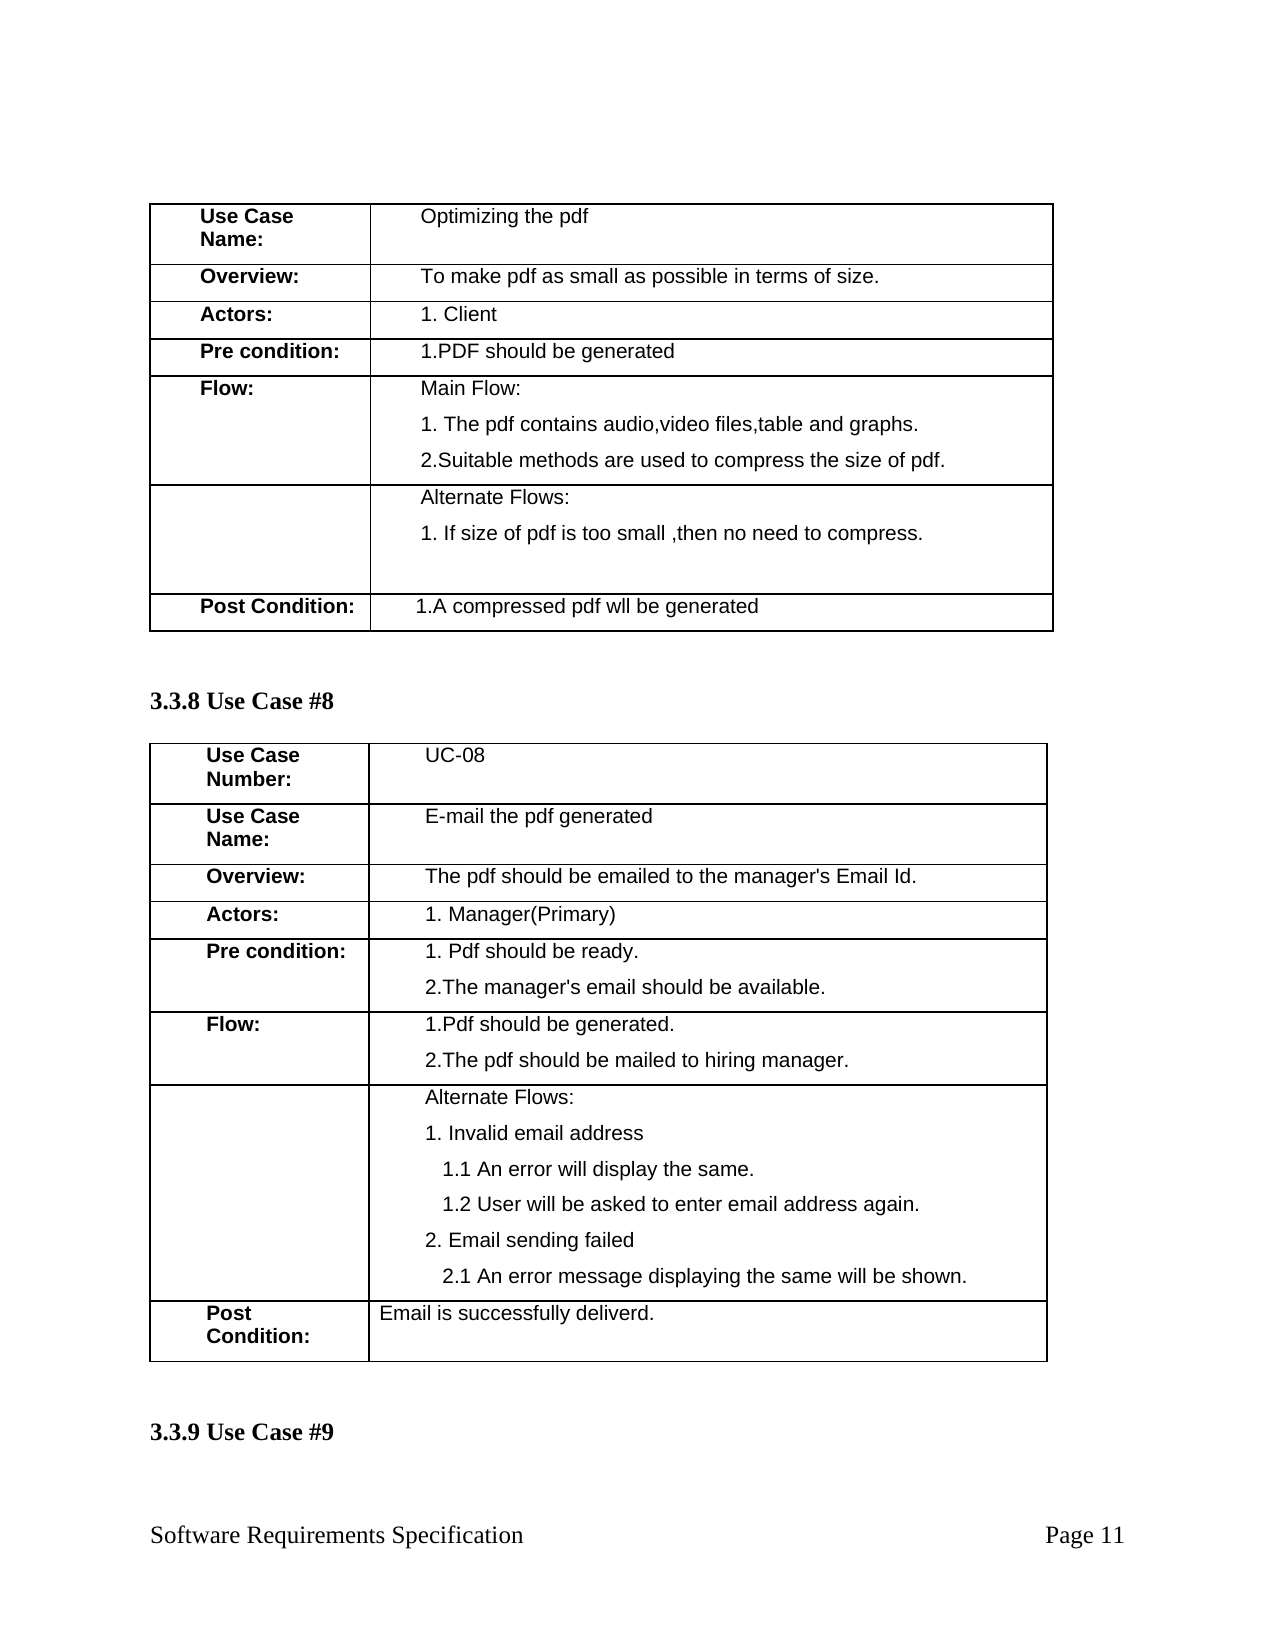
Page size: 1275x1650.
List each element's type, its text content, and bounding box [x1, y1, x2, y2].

table_cell Post Condition: [151, 595, 370, 630]
table_cell Post Condition: [151, 1302, 368, 1361]
table_cell [151, 486, 370, 593]
text 3.3.8 Use Case #8 [150, 687, 1125, 715]
table_cell Main Flow: 1. The pdf contains audio,video files,table and graphs. 2.Suitable methods are used to compress the size of pdf. [371, 377, 1052, 484]
table_cell Overview: [151, 265, 370, 301]
table_cell Email is successfully deliverd. [370, 1302, 1046, 1361]
table_cell Optimizing the pdf [371, 205, 1052, 263]
table_cell 1.Pdf should be generated. 2.The pdf should be mailed to hiring manager. [370, 1013, 1046, 1084]
table_cell E-mail the pdf generated [370, 805, 1046, 863]
table_cell Pre condition: [151, 340, 370, 375]
table_cell The pdf should be emailed to the manager's Email Id. [370, 865, 1046, 901]
table_header UC-08 [370, 744, 1046, 803]
table_cell Flow: [151, 1013, 368, 1084]
table_cell 1. Pdf should be ready. 2.The manager's email should be available. [370, 940, 1046, 1011]
table_cell [151, 1086, 368, 1300]
table_cell 1. Client [371, 302, 1052, 338]
table_cell Alternate Flows: 1. Invalid email address 1.1 An error will display the same. 1.2 User will be asked to enter email address again. 2. Email sending failed 2.1 An error message displaying the same will be shown. [370, 1086, 1046, 1300]
table_cell Alternate Flows: 1. If size of pdf is too small ,then no need to compress. [371, 486, 1052, 593]
table_cell 1.A compressed pdf wll be generated [371, 595, 1052, 630]
table_cell Flow: [151, 377, 370, 484]
table_cell Actors: [151, 902, 368, 938]
table_cell 1.PDF should be generated [371, 340, 1052, 375]
table_header Use Case Number: [151, 744, 368, 803]
table_cell To make pdf as small as possible in terms of size. [371, 265, 1052, 301]
table_cell Use Case Name: [151, 805, 368, 863]
table_cell Actors: [151, 302, 370, 338]
text 3.3.9 Use Case #9 [150, 1418, 1125, 1445]
table_cell Pre condition: [151, 940, 368, 1011]
table_cell Use Case Name: [151, 205, 370, 263]
table_cell Overview: [151, 865, 368, 901]
table_cell 1. Manager(Primary) [370, 902, 1046, 938]
